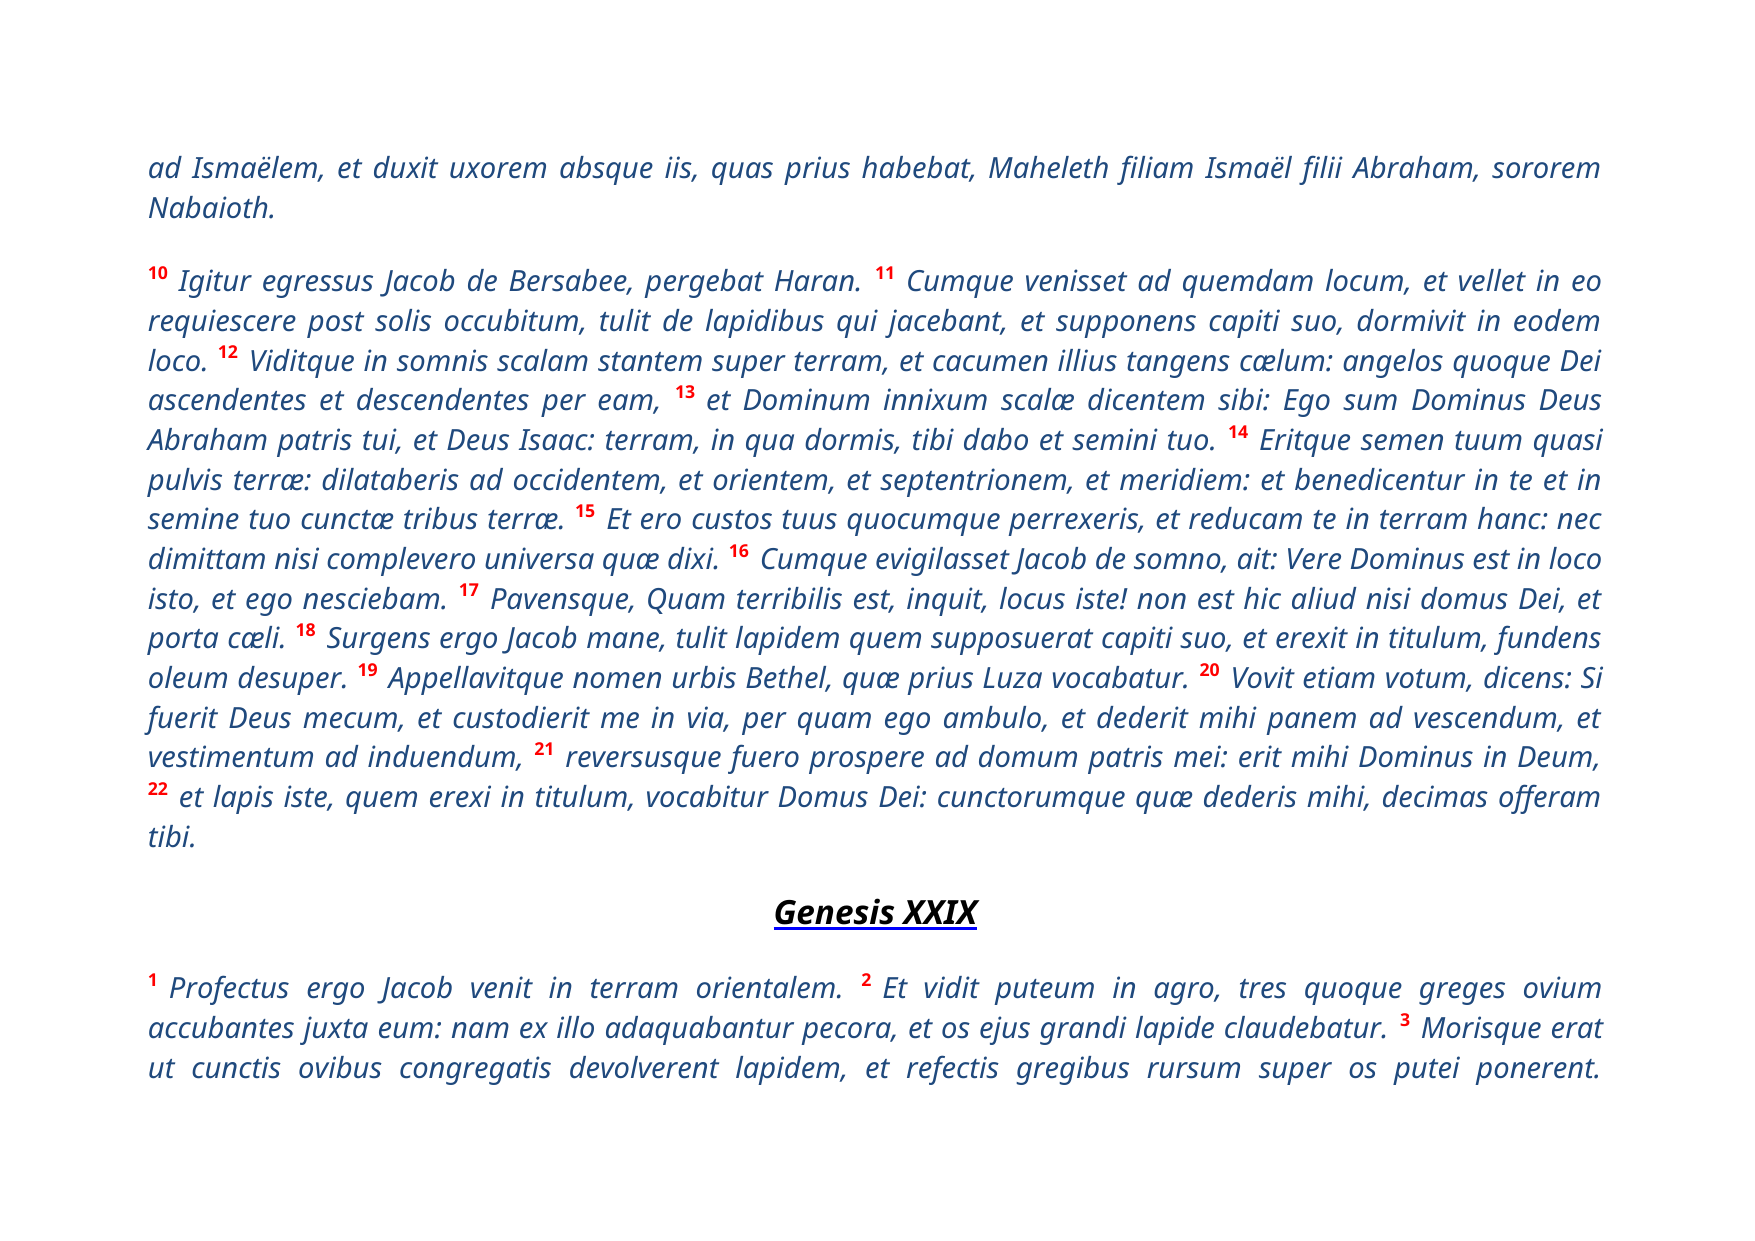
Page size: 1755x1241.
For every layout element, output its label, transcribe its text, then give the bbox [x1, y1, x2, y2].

text ad Ismaëlem, et duxit uxorem absque iis, quas prius habebat, Maheleth filiam Ismaël filii Abraham, sororem Nabaioth. [148, 148, 1606, 227]
text Genesis XXIX [148, 889, 1606, 934]
text 10 Igitur egressus Jacob de Bersabee, pergebat Haran. 11 Cumque venisset ad quemdam locum, et vellet in eo requiescere post solis occubitum, tulit de lapidibus qui jacebant, et supponens capiti suo, dormivit in eodem loco. 12 Viditque in somnis scalam stantem super terram, et cacumen illius tangens cælum: angelos quoque Dei ascendentes et descendentes per eam, 13 et Dominum innixum scalæ dicentem sibi: Ego sum Dominus Deus Abraham patris tui, et Deus Isaac: terram, in qua dormis, tibi dabo et semini tuo. 14 Eritque semen tuum quasi pulvis terræ: dilataberis ad occidentem, et orientem, et septentrionem, et meridiem: et benedicentur in te et in semine tuo cunctæ tribus terræ. 15 Et ero custos tuus quocumque perrexeris, et reducam te in terram hanc: nec dimittam nisi complevero universa quæ dixi. 16 Cumque evigilasset Jacob de somno, ait: Vere Dominus est in loco isto, et ego nesciebam. 17 Pavensque, Quam terribilis est, inquit, locus iste! non est hic aliud nisi domus Dei, et porta cæli. 18 Surgens ergo Jacob mane, tulit lapidem quem supposuerat capiti suo, et erexit in titulum, fundens oleum desuper. 19 Appellavitque nomen urbis Bethel, quæ prius Luza vocabatur. 20 Vovit etiam votum, dicens: Si fuerit Deus mecum, et custodierit me in via, per quam ego ambulo, et dederit mihi panem ad vescendum, et vestimentum ad induendum, 21 reversusque fuero prospere ad domum patris mei: erit mihi Dominus in Deum, 22 et lapis iste, quem erexi in titulum, vocabitur Domus Dei: cunctorumque quæ dederis mihi, decimas offeram tibi. [148, 260, 1606, 856]
text 1 Profectus ergo Jacob venit in terram orientalem. 2 Et vidit puteum in agro, tres quoque greges ovium accubantes juxta eum: nam ex illo adaquabantur pecora, et os ejus grandi lapide claudebatur. 3 Morisque erat ut cunctis ovibus congregatis devolverent lapidem, et refectis gregibus rursum super os putei ponerent. [148, 968, 1606, 1087]
